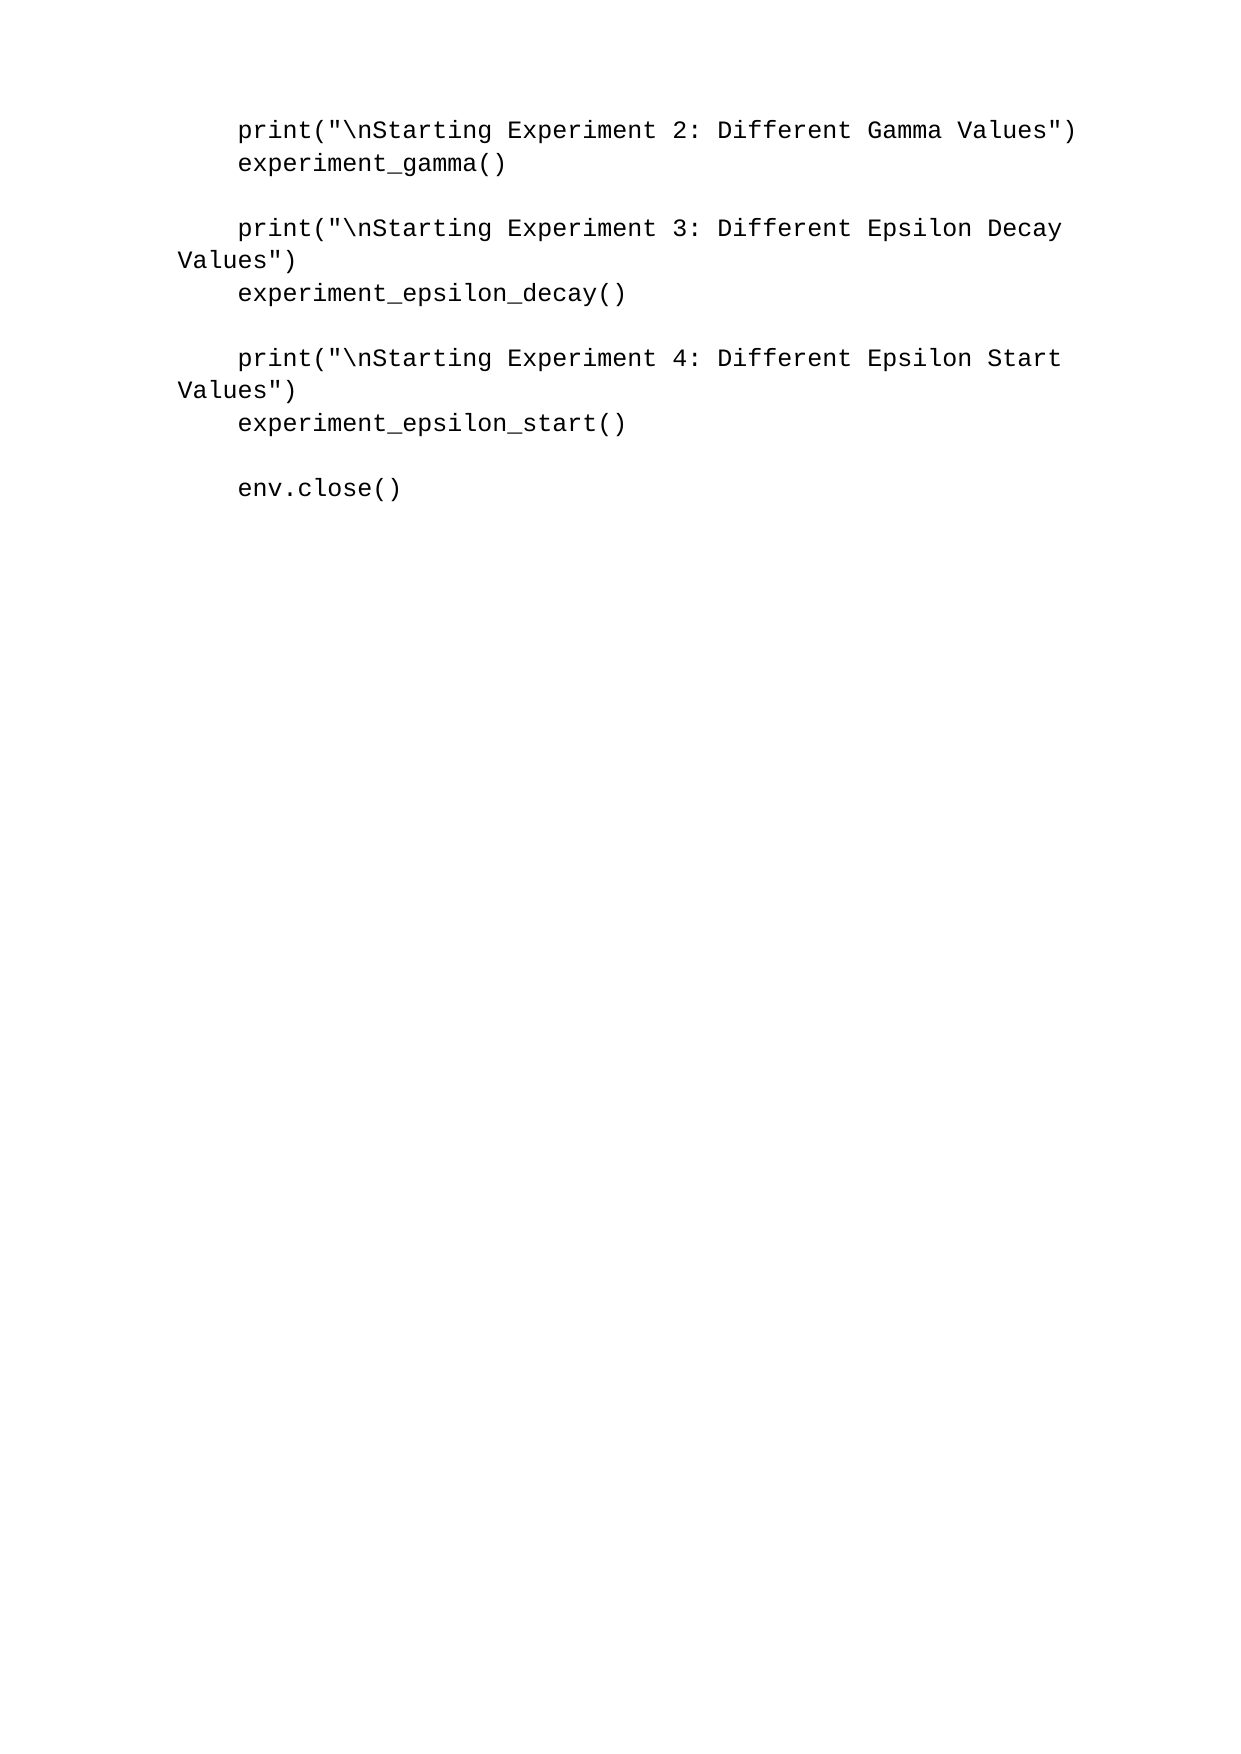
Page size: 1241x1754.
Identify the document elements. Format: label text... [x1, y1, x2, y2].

text print("\nStarting Experiment 2: Different Gamma Values") [177, 118, 1181, 146]
text experiment_gamma() [177, 151, 1181, 179]
text print("\nStarting Experiment 4: Different Epsilon Start Values") [177, 346, 1181, 406]
text experiment_epsilon_decay() [177, 281, 1181, 309]
text print("\nStarting Experiment 3: Different Epsilon Decay Values") [177, 216, 1181, 276]
text experiment_epsilon_start() [177, 411, 1181, 439]
text env.close() [177, 476, 1181, 504]
